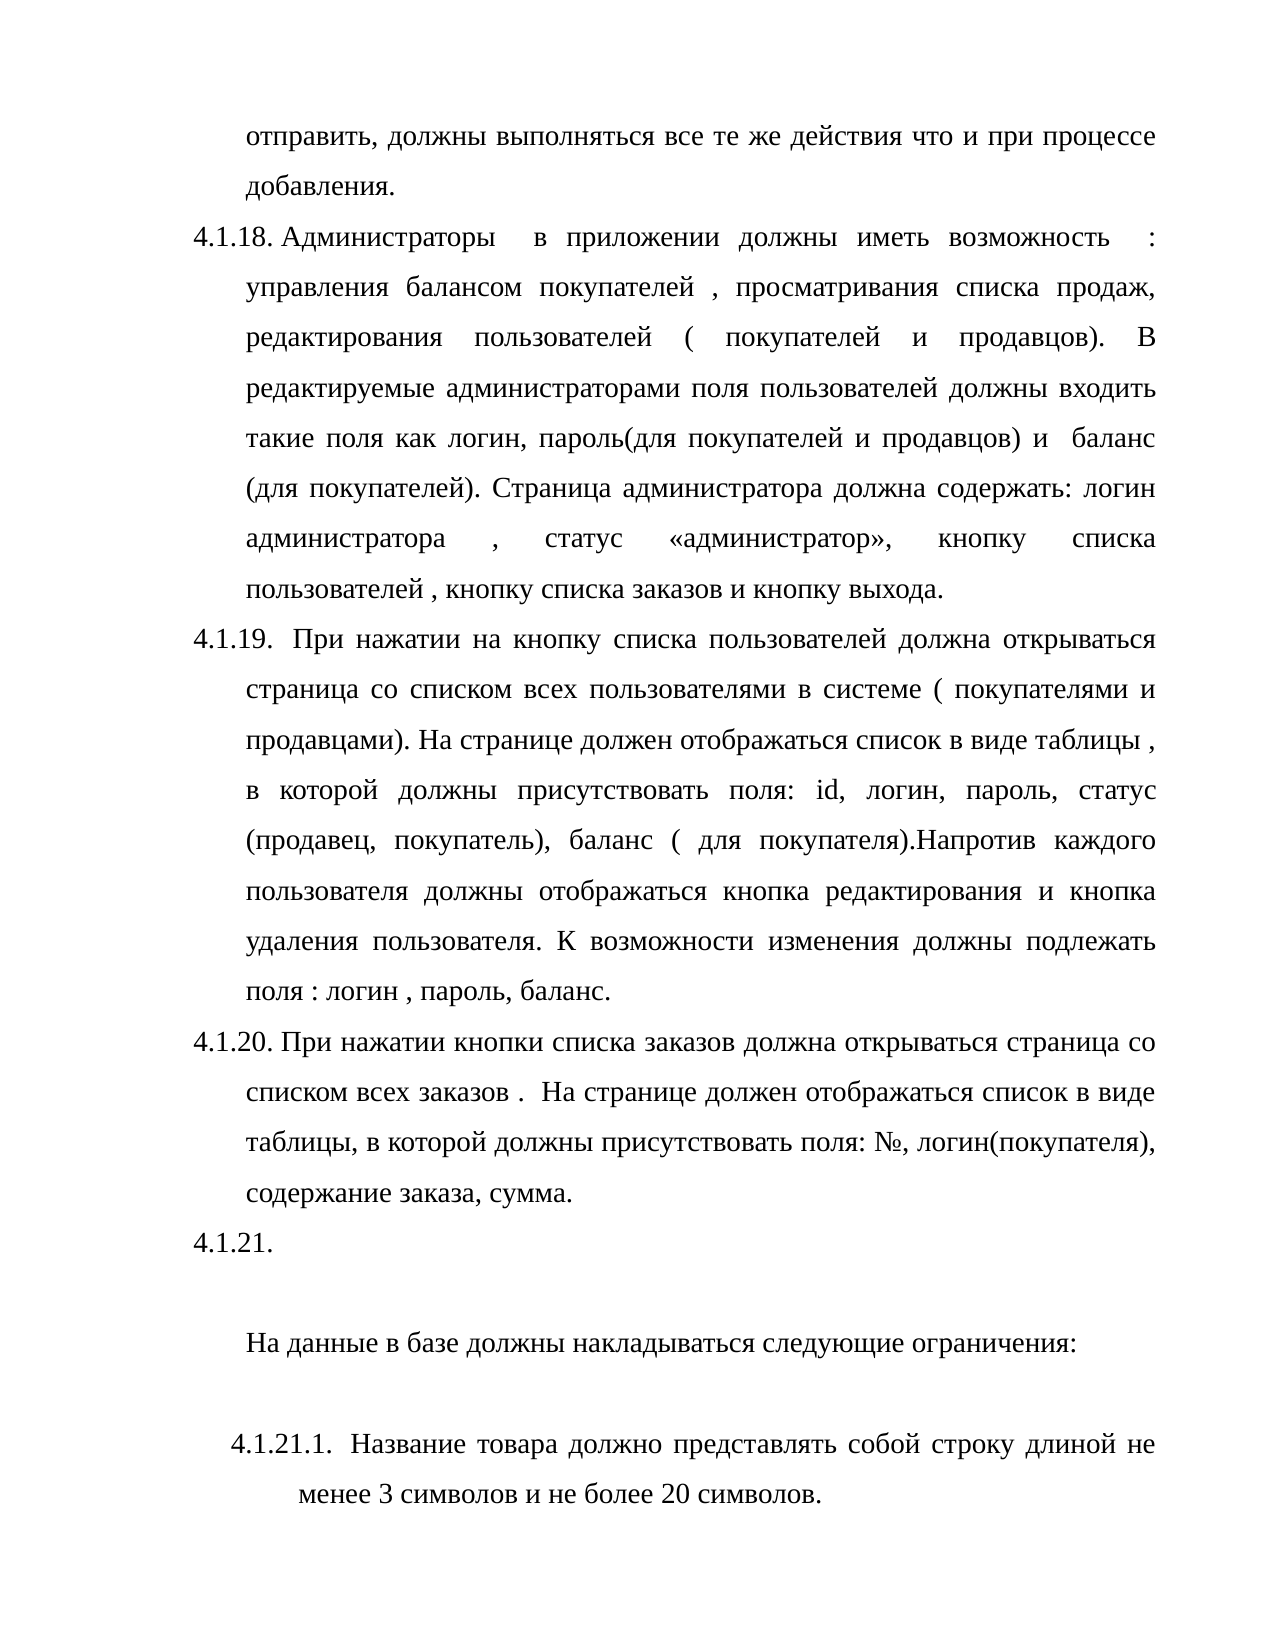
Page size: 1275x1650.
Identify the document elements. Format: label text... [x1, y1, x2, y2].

list При нажатии на кнопку списка пользователей должна открываться страница со списком всех пользователями в системе ( покупателями и продавцами). На странице должен отображаться список в виде таблицы , в которой должны присутствовать поля: id, логин, пароль, статус (продавец, покупатель), баланс ( для покупателя).Напротив каждого пользователя должны отображаться кнопка редактирования и кнопка удаления пользователя. К возможности изменения должны подлежать поля : логин , пароль, баланс. [193, 621, 1157, 1007]
text На данные в базе должны накладываться следующие ограничения: [246, 1326, 1157, 1359]
list Администраторы в приложении должны иметь возможность : управления балансом покупателей , просматривания списка продаж, редактирования пользователей ( покупателей и продавцов). В редактируемые администраторами поля пользователей должны входить такие поля как логин, пароль(для покупателей и продавцов) и баланс (для покупателей). Страница администратора должна содержать: логин администратора , статус «администратор», кнопку списка пользователей , кнопку списка заказов и кнопку выхода. [193, 219, 1157, 604]
list отправить, должны выполняться все те же действия что и при процессе добавления. [193, 118, 1157, 202]
list При нажатии кнопки списка заказов должна открываться страница со списком всех заказов . На странице должен отображаться список в виде таблицы, в которой должны присутствовать поля: №, логин(покупателя), содержание заказа, сумма. [193, 1024, 1157, 1208]
list Название товара должно представлять собой строку длиной не менее 3 символов и не более 20 символов. [231, 1426, 1157, 1510]
